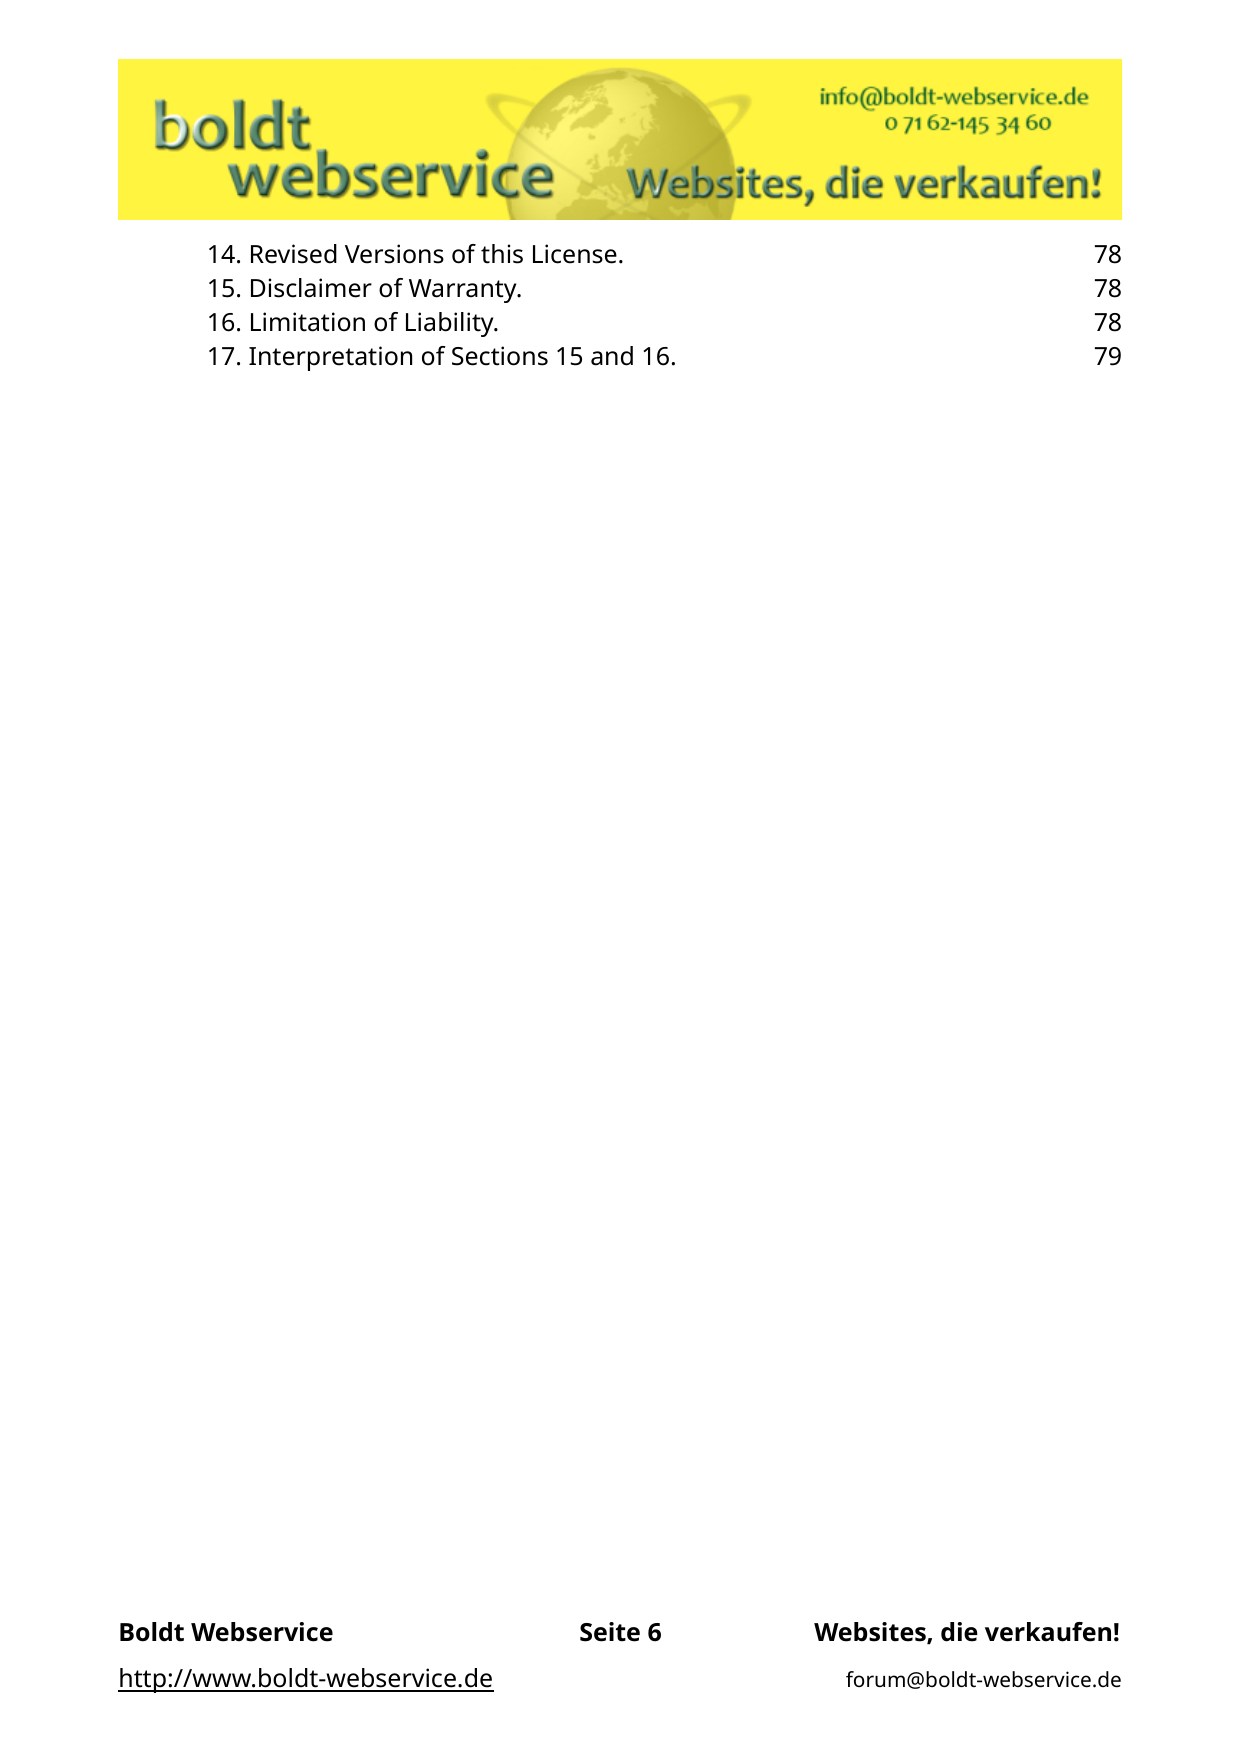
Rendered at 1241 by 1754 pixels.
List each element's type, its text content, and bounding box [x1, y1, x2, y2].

text 17. Interpretation of Sections 15 and 16. 79 [207, 338, 1122, 372]
picture [118, 59, 1123, 220]
text 14. Revised Versions of this License. 78 [207, 236, 1122, 270]
text 16. Limitation of Liability. 78 [207, 304, 1122, 338]
text 15. Disclaimer of Warranty. 78 [207, 270, 1122, 304]
